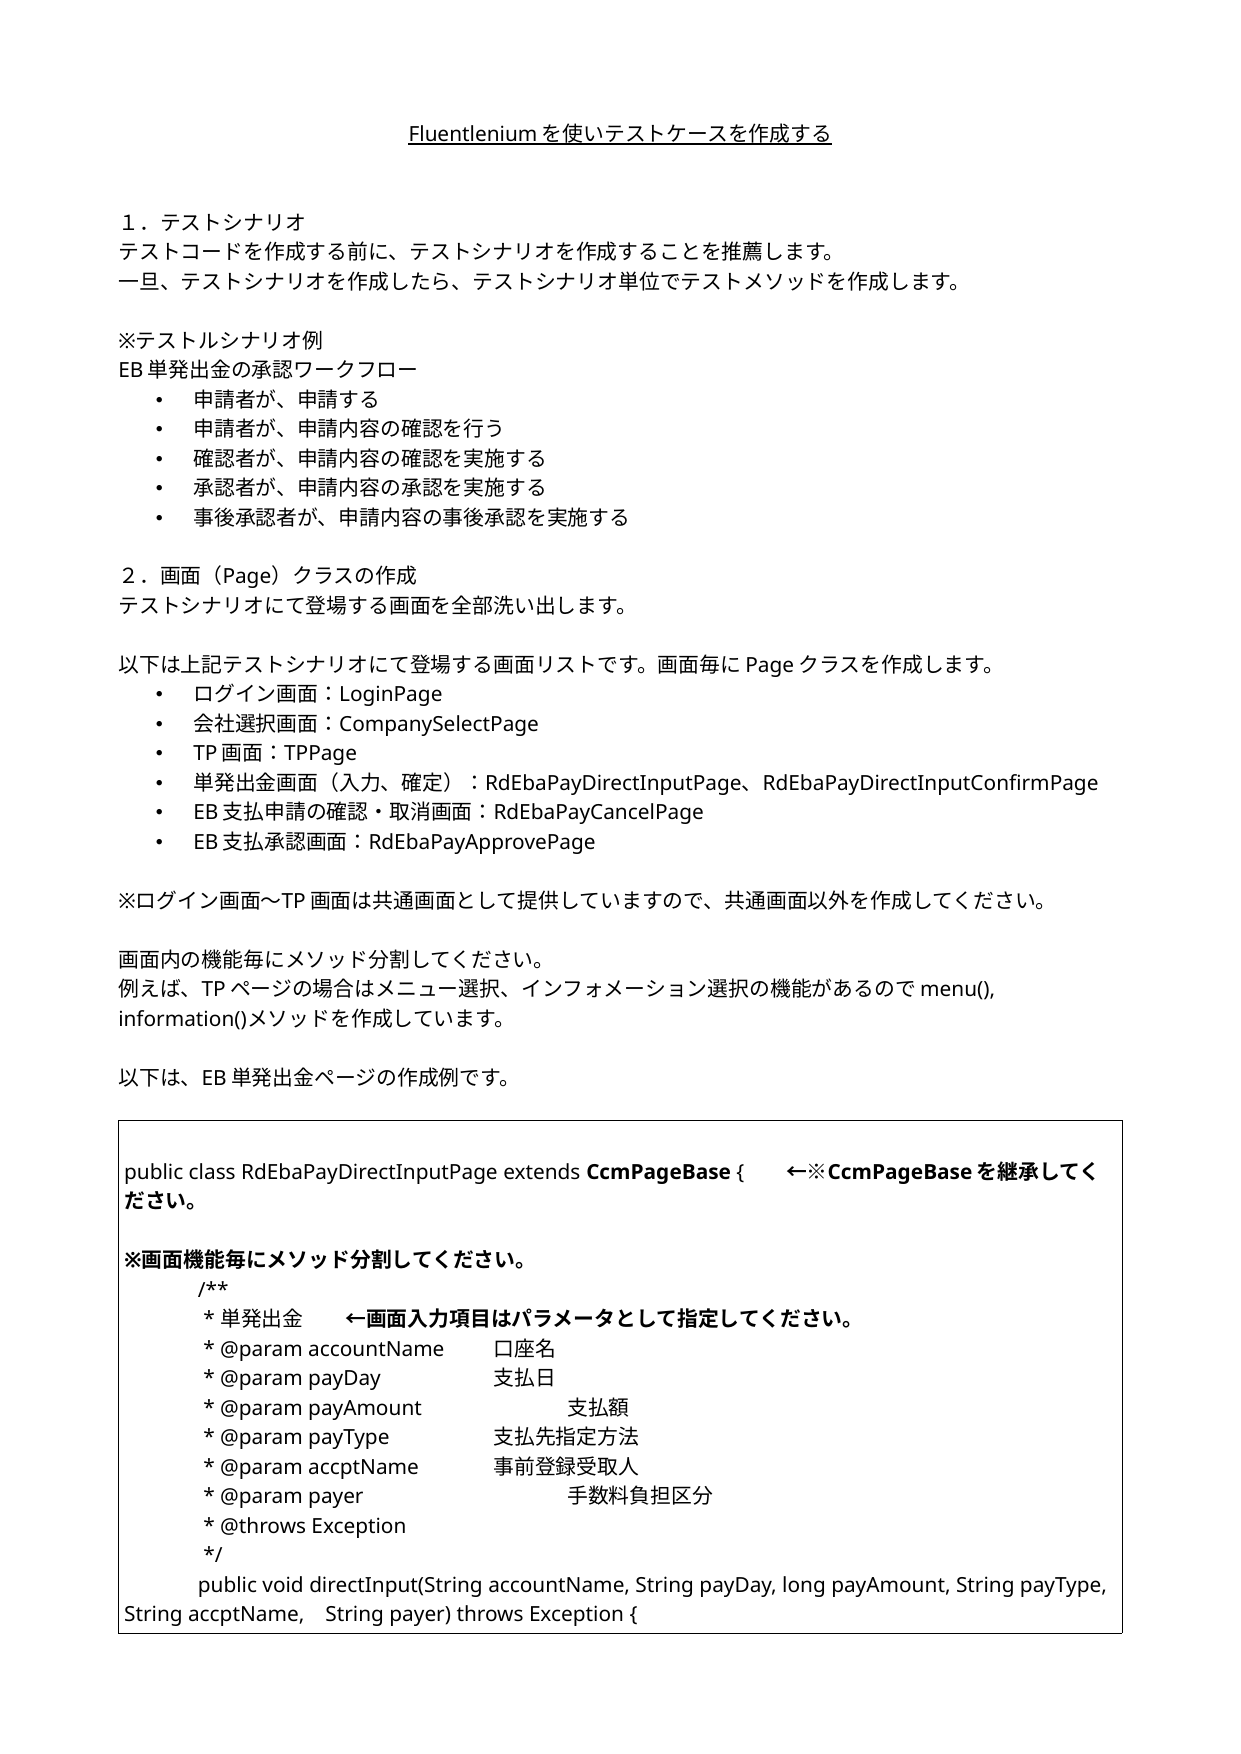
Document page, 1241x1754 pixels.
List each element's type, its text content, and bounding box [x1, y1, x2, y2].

list 事後承認者が、申請内容の事後承認を実施する [156, 501, 1122, 531]
text 例えば、TPページの場合はメニュー選択、インフォメーション選択の機能があるのでmenu(), information()メソッドを作成しています。 [118, 973, 1122, 1032]
list 単発出金画面（入力、確定）：RdEbaPayDirectInputPage、RdEbaPayDirectInputConfirmPage [156, 767, 1122, 796]
list 確認者が、申請内容の確認を実施する [156, 442, 1122, 472]
text ２．画面（Page）クラスの作成 [118, 560, 1122, 590]
list 申請者が、申請する [156, 383, 1122, 413]
list EB支払承認画面：RdEbaPayApprovePage [156, 826, 1122, 855]
text 一旦、テストシナリオを作成したら、テストシナリオ単位でテストメソッドを作成します。 [118, 266, 1122, 295]
text テストシナリオにて登場する画面を全部洗い出します。 [118, 590, 1122, 619]
list ログイン画面：LoginPage [156, 678, 1122, 708]
list 承認者が、申請内容の承認を実施する [156, 472, 1122, 501]
list 会社選択画面：CompanySelectPage [156, 708, 1122, 737]
text テストコードを作成する前に、テストシナリオを作成することを推薦します。 [118, 236, 1122, 266]
text Fluentleniumを使いテストケースを作成する [118, 118, 1122, 148]
text １．テストシナリオ [118, 207, 1122, 236]
text ※テストルシナリオ例 [118, 324, 1122, 354]
text 以下は上記テストシナリオにて登場する画面リストです。画面毎にPageクラスを作成します。 [118, 649, 1122, 678]
text 以下は、EB単発出金ページの作成例です。 [118, 1061, 1122, 1091]
text EB単発出金の承認ワークフロー [118, 354, 1122, 383]
text ※ログイン画面～TP画面は共通画面として提供していますので、共通画面以外を作成してください。 [118, 884, 1122, 914]
list TP画面：TPPage [156, 737, 1122, 767]
text 画面内の機能毎にメソッド分割してください。 [118, 943, 1122, 973]
list 申請者が、申請内容の確認を行う [156, 413, 1122, 442]
table_header public class RdEbaPayDirectInputPage extends CcmPageBase { ←※CcmPageBaseを継承してください。 ※画面機能毎にメソッド分割してください。 /** * 単発出金 ←画面入力項目はパラメータとして指定してください。 * @param accountName 口座名 * @param payDay 支払日 * @param payAmount 支払額 * @param payType 支払先指定方法 * @param accptName 事前登録受取人 * @param payer 手数料負担区分 * @throws Exception */ public void directInput(String accountName, String payDay, long payAmount, String payType, String accptName, String payer) throws Exception { [119, 1121, 1122, 1633]
list EB支払申請の確認・取消画面：RdEbaPayCancelPage [156, 796, 1122, 826]
